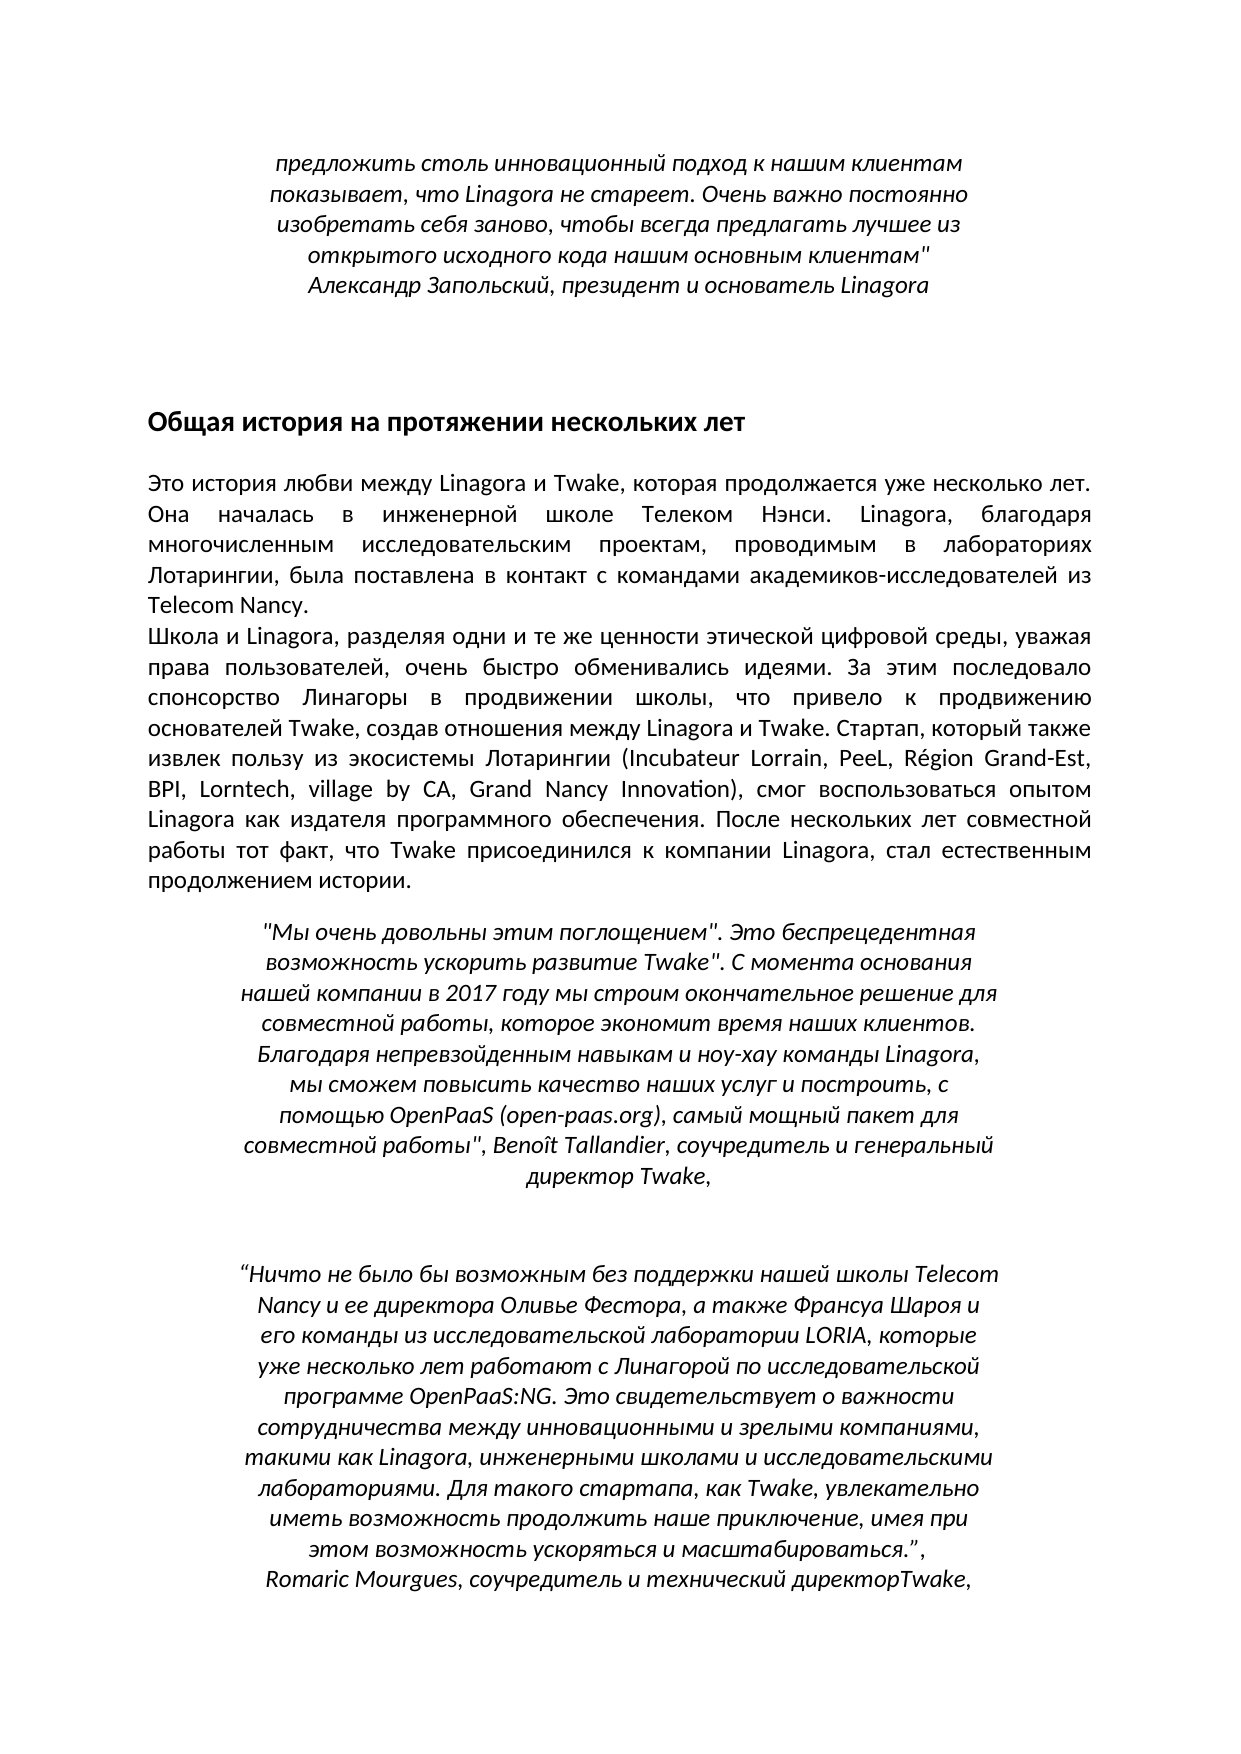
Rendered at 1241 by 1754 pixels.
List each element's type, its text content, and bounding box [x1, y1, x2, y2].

text Это история любви между Linagora и Twake, которая продолжается уже несколько лет. Она началась в инженерной школе Телеком Нэнси. Linagora, благодаря многочисленным исследовательским проектам, проводимым в лабораториях Лотарингии, была поставлена в контакт с командами академиков-исследователей из Telecom Nancy. [148, 467, 1093, 620]
text Общая история на протяжении нескольких лет [148, 403, 1093, 439]
text предложить столь инновационный подход к нашим клиентам показывает, что Linagora не стареет. Очень важно постоянно изобретать себя заново, чтобы всегда предлагать лучшее из открытого исходного кода нашим основным клиентам" Александр Запольский, президент и основатель Linagora [238, 148, 1003, 300]
text Школа и Linagora, разделяя одни и те же ценности этической цифровой среды, уважая права пользователей, очень быстро обменивались идеями. За этим последовало спонсорство Линагоры в продвижении школы, что привело к продвижению основателей Twake, создав отношения между Linagora и Twake. Стартап, который также извлек пользу из экосистемы Лотарингии (Incubateur Lorrain, PeeL, Région Grand-Est, BPI, Lorntech, village by CA, Grand Nancy Innovation), смог воспользоваться опытом Linagora как издателя программного обеспечения. После нескольких лет совместной работы тот факт, что Twake присоединился к компании Linagora, стал естественным продолжением истории. [148, 620, 1093, 895]
text "Мы очень довольны этим поглощением". Это беспрецедентная возможность ускорить развитие Twake". С момента основания нашей компании в 2017 году мы строим окончательное решение для совместной работы, которое экономит время наших клиентов. Благодаря непревзойденным навыкам и ноу-хау команды Linagora, мы сможем повысить качество наших услуг и построить, с помощью OpenPaaS (open-paas.org), самый мощный пакет для совместной работы", Benoît Tallandier, соучредитель и генеральный директор Twake, [238, 916, 1003, 1190]
text “Ничто не было бы возможным без поддержки нашей школы Telecom Nancy и ее директора Оливье Фестора, а также Франсуа Шароя и его команды из исследовательской лаборатории LORIA, которые уже несколько лет работают с Линагорой по исследовательской программе OpenPaaS:NG. Это свидетельствует о важности сотрудничества между инновационными и зрелыми компаниями, такими как Linagora, инженерными школами и исследовательскими лабораториями. Для такого стартапа, как Twake, увлекательно иметь возможность продолжить наше приключение, имея при этом возможность ускоряться и масштабироваться.”, Romaric Mourgues, соучредитель и технический директорTwake, [238, 1258, 1003, 1594]
